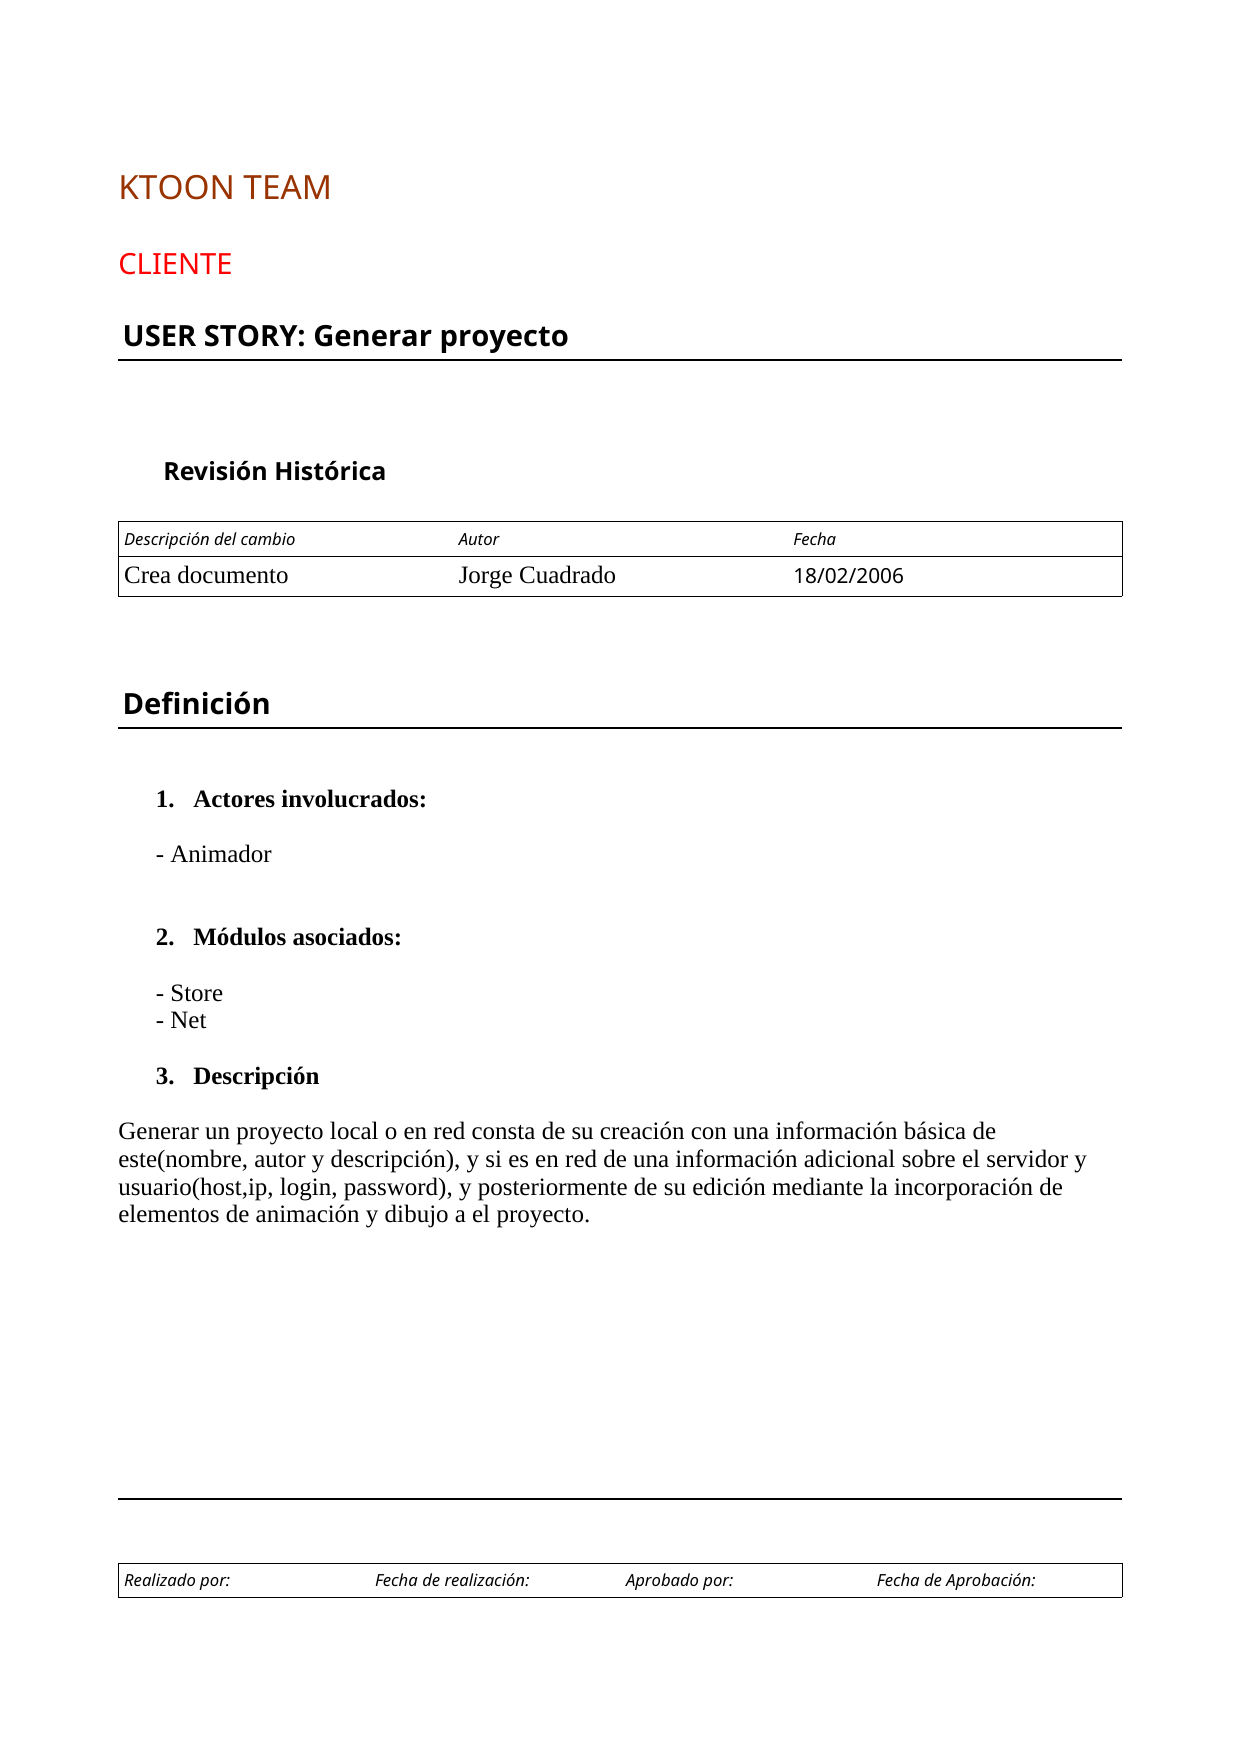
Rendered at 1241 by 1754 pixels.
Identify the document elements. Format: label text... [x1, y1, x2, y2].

table_cell 18/02/2006 [787, 557, 1122, 596]
table_header Aprobado por: [620, 1564, 871, 1597]
table_header Fecha de realización: [369, 1564, 620, 1597]
text CLIENTE [118, 243, 1122, 283]
table_header Fecha de Aprobación: [871, 1564, 1122, 1597]
text KTOON TEAM [118, 163, 1122, 209]
list - Store [118, 979, 1122, 1006]
table_cell Crea documento [119, 557, 453, 596]
text USER STORY: Generar proyecto [118, 310, 1122, 359]
table_cell Jorge Cuadrado [453, 557, 787, 596]
subtitle Revisión Histórica [118, 453, 1122, 487]
list Módulos asociados: [156, 923, 1122, 951]
list - Animador [118, 840, 1122, 868]
list Actores involucrados: [156, 785, 1122, 812]
table_header Fecha [787, 522, 1122, 556]
text Generar un proyecto local o en red consta de su creación con una información básica de este(nombre, autor y descripción), y si es en red de una información adicional sobre el servidor y usuario(host,ip, login, password), y posteriormente de su edición mediante la incorporación de elementos de animación y dibujo a el proyecto. [118, 1117, 1122, 1228]
list Descripción [156, 1062, 1122, 1089]
text Definición [118, 679, 1122, 727]
list - Net [118, 1006, 1122, 1034]
table_header Descripción del cambio [119, 522, 453, 556]
table_header Autor [453, 522, 787, 556]
table_header Realizado por: [119, 1564, 369, 1597]
